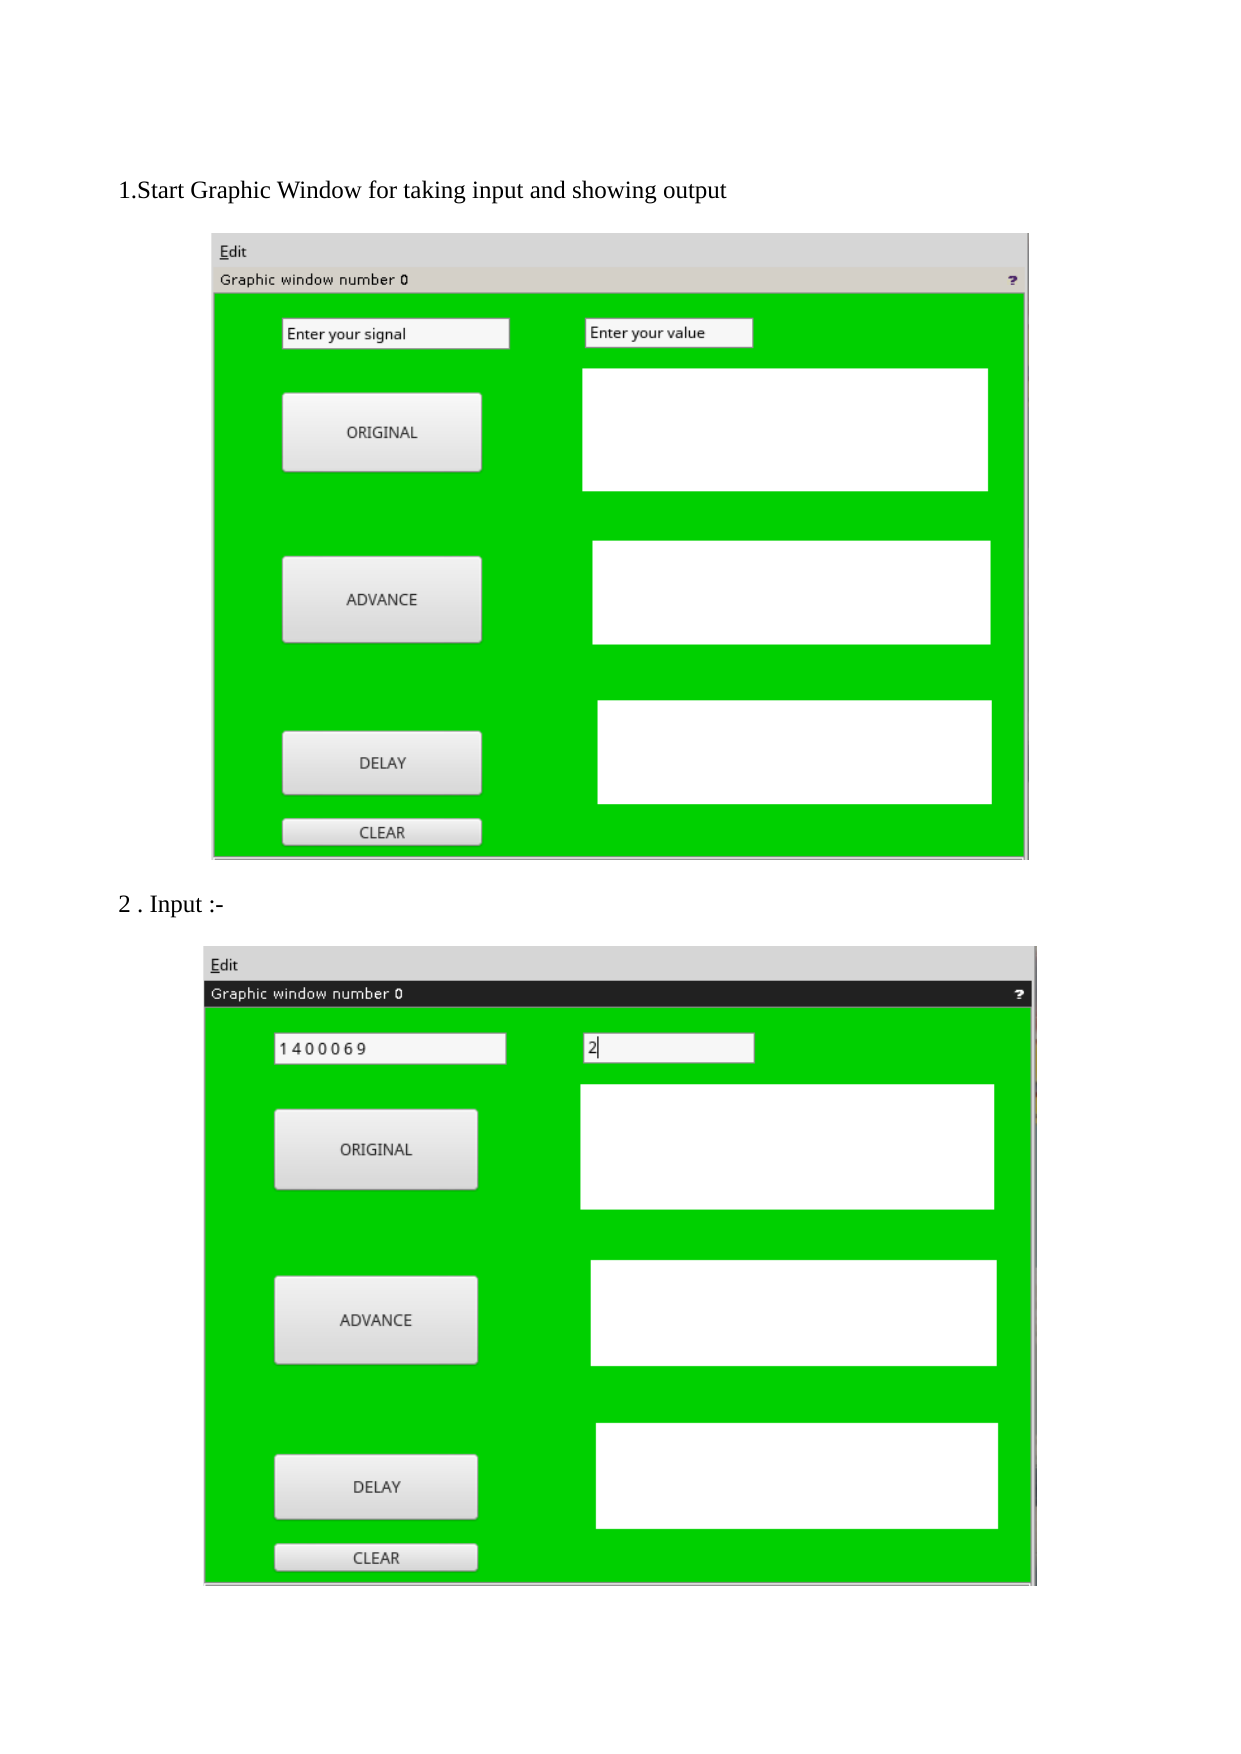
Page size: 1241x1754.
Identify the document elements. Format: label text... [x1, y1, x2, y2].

text 2 . Input :- [118, 889, 1122, 917]
picture [203, 946, 1037, 1586]
text 1.Start Graphic Window for taking input and showing output [118, 176, 1122, 204]
picture [211, 233, 1029, 860]
